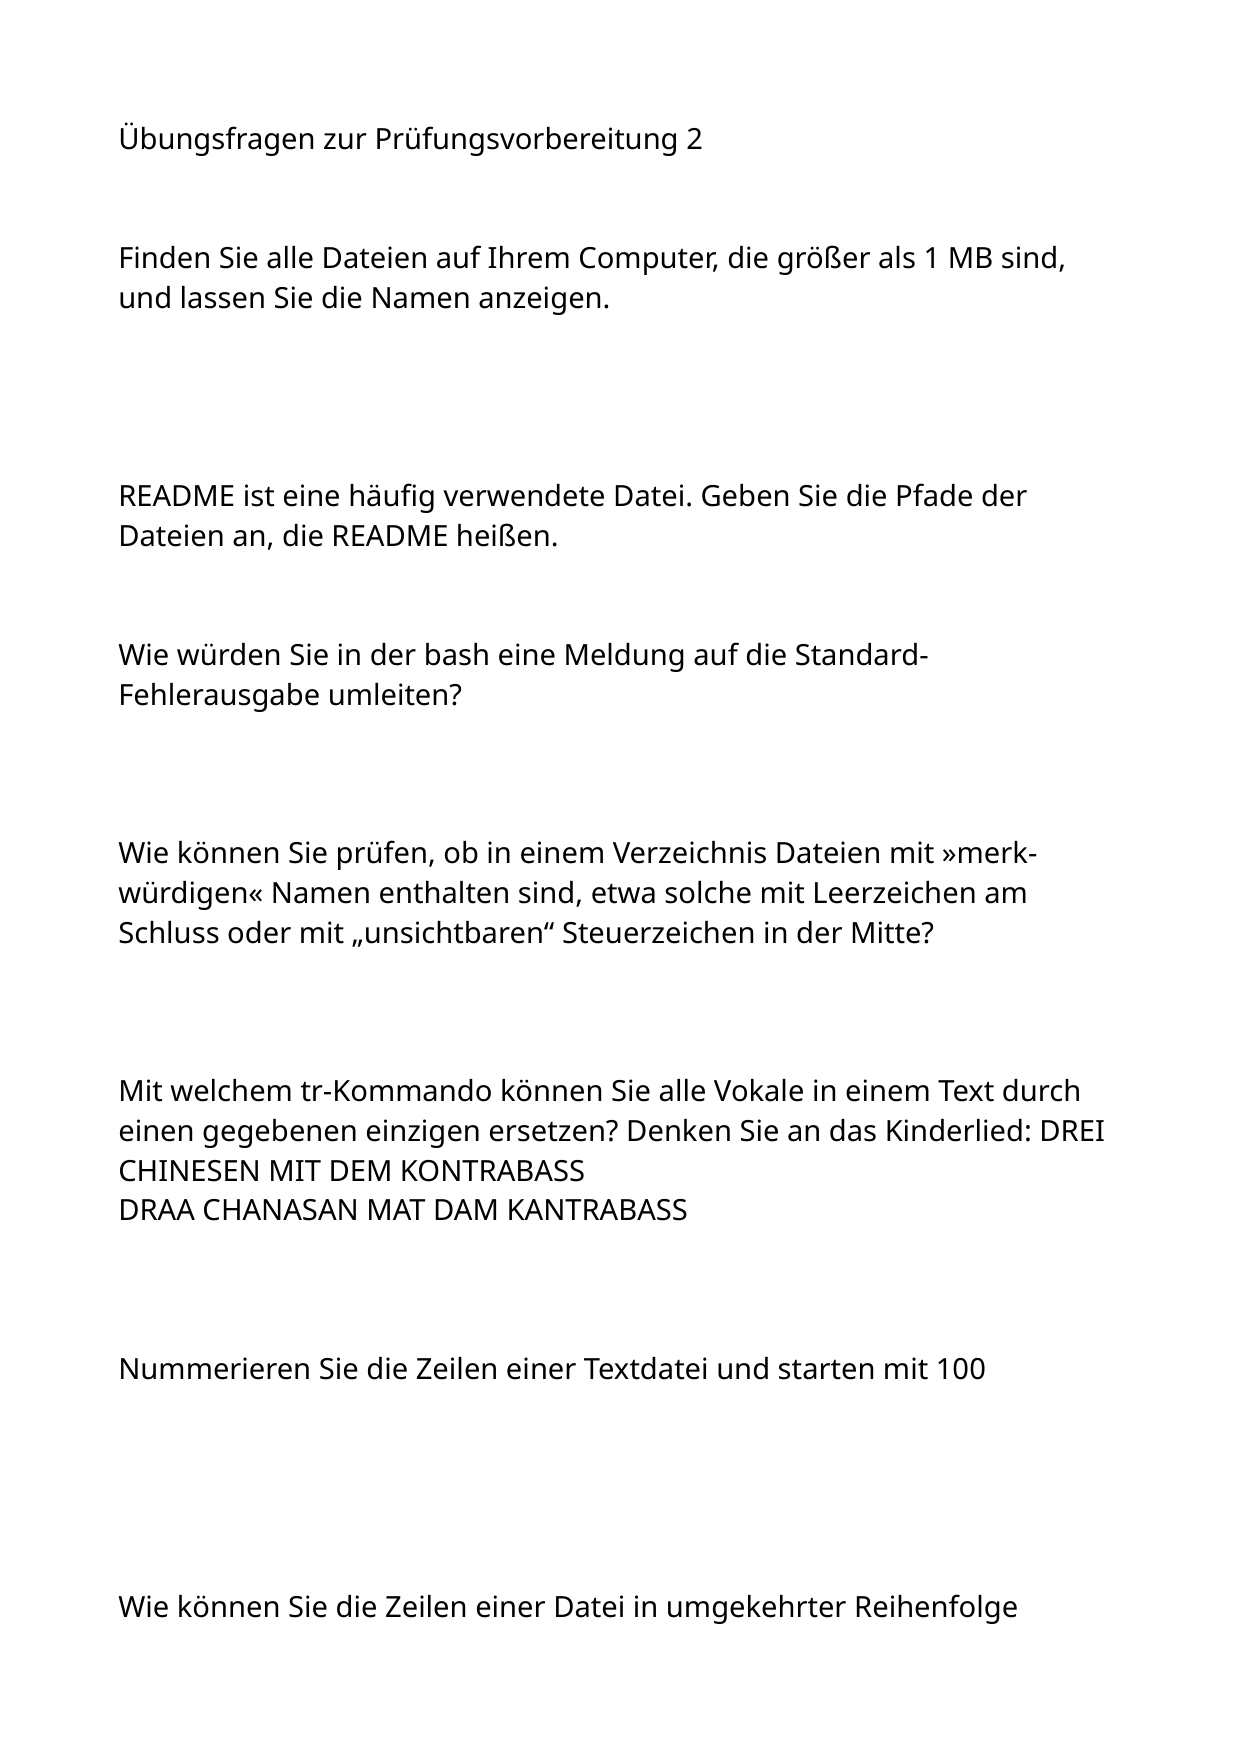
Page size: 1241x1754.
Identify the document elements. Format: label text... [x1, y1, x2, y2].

text README ist eine häufig verwendete Datei. Geben Sie die Pfade der Dateien an, die README heißen. Wie würden Sie in der bash eine Meldung auf die Standard-Fehlerausgabe umleiten? Wie können Sie prüfen, ob in einem Verzeichnis Dateien mit »merk-würdigen« Namen enthalten sind, etwa solche mit Leerzeichen am Schluss oder mit „unsichtbaren“ Steuerzeichen in der Mitte? Mit welchem tr-Kommando können Sie alle Vokale in einem Text durch einen gegebenen einzigen ersetzen? Denken Sie an das Kinderlied: DREI CHINESEN MIT DEM KONTRABASS DRAA CHANASAN MAT DAM KANTRABASS Nummerieren Sie die Zeilen einer Textdatei und starten mit 100 Wie können Sie die Zeilen einer Datei in umgekehrter Reihenfolge [118, 475, 1122, 1626]
text Übungsfragen zur Prüfungsvorbereitung 2 Finden Sie alle Dateien auf Ihrem Computer, die größer als 1 MB sind, und lassen Sie die Namen anzeigen. [118, 118, 1122, 396]
